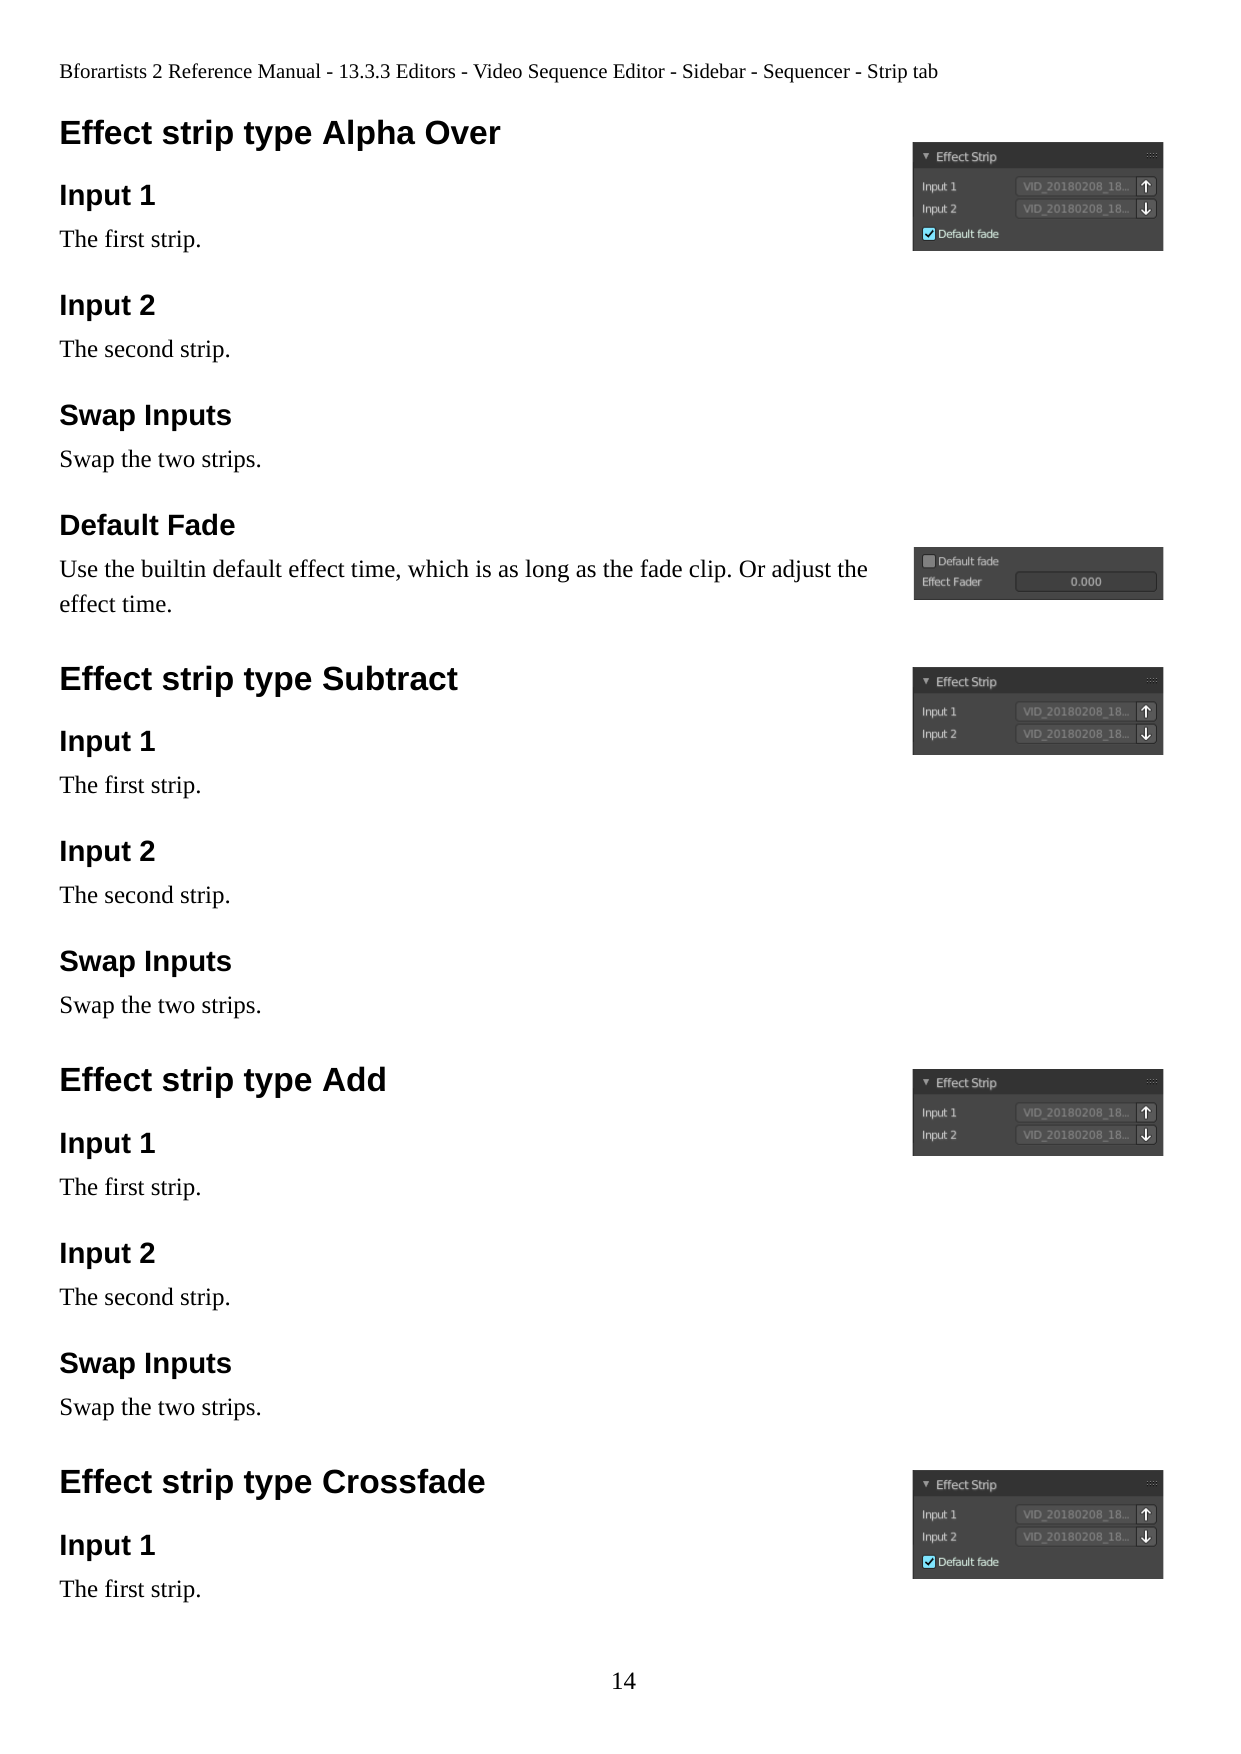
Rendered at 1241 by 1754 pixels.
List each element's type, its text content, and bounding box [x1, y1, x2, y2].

text The second strip. [59, 1282, 1181, 1311]
text Swap the two strips. [59, 990, 1181, 1019]
subtitle Effect strip type Add [59, 1060, 1181, 1099]
subtitle Input 2 [59, 1236, 1181, 1270]
picture [912, 667, 1164, 755]
text The second strip. [59, 881, 1181, 909]
subtitle Input 2 [59, 288, 1181, 322]
subtitle [1164, 178, 1181, 212]
picture [913, 547, 1164, 600]
subtitle Input 1 [59, 178, 912, 212]
subtitle Swap Inputs [59, 1346, 1181, 1379]
subtitle Input 1 [59, 1528, 912, 1561]
text The first strip. [59, 1574, 1181, 1603]
text Use the builtin default effect time, which is as long as the fade clip. Or adjust the effect time. [59, 554, 1181, 617]
subtitle Swap Inputs [59, 398, 1181, 432]
text The first strip. [59, 224, 1181, 253]
subtitle Swap Inputs [59, 944, 1181, 978]
subtitle Input 2 [59, 834, 1181, 868]
subtitle Default Fade [59, 508, 1181, 542]
picture [912, 1069, 1164, 1156]
text The first strip. [59, 1172, 1181, 1201]
text The second strip. [59, 334, 1181, 363]
text Swap the two strips. [59, 1392, 1181, 1421]
text The first strip. [59, 771, 1181, 799]
subtitle Effect strip type Crossfade [59, 1462, 1181, 1501]
subtitle Input 1 [59, 724, 1181, 758]
picture [912, 142, 1164, 251]
subtitle [1164, 1528, 1181, 1561]
subtitle Effect strip type Alpha Over [59, 113, 1181, 151]
subtitle Input 1 [59, 1126, 1181, 1160]
text Swap the two strips. [59, 444, 1181, 473]
picture [912, 1470, 1164, 1579]
subtitle Effect strip type Subtract [59, 659, 1181, 697]
